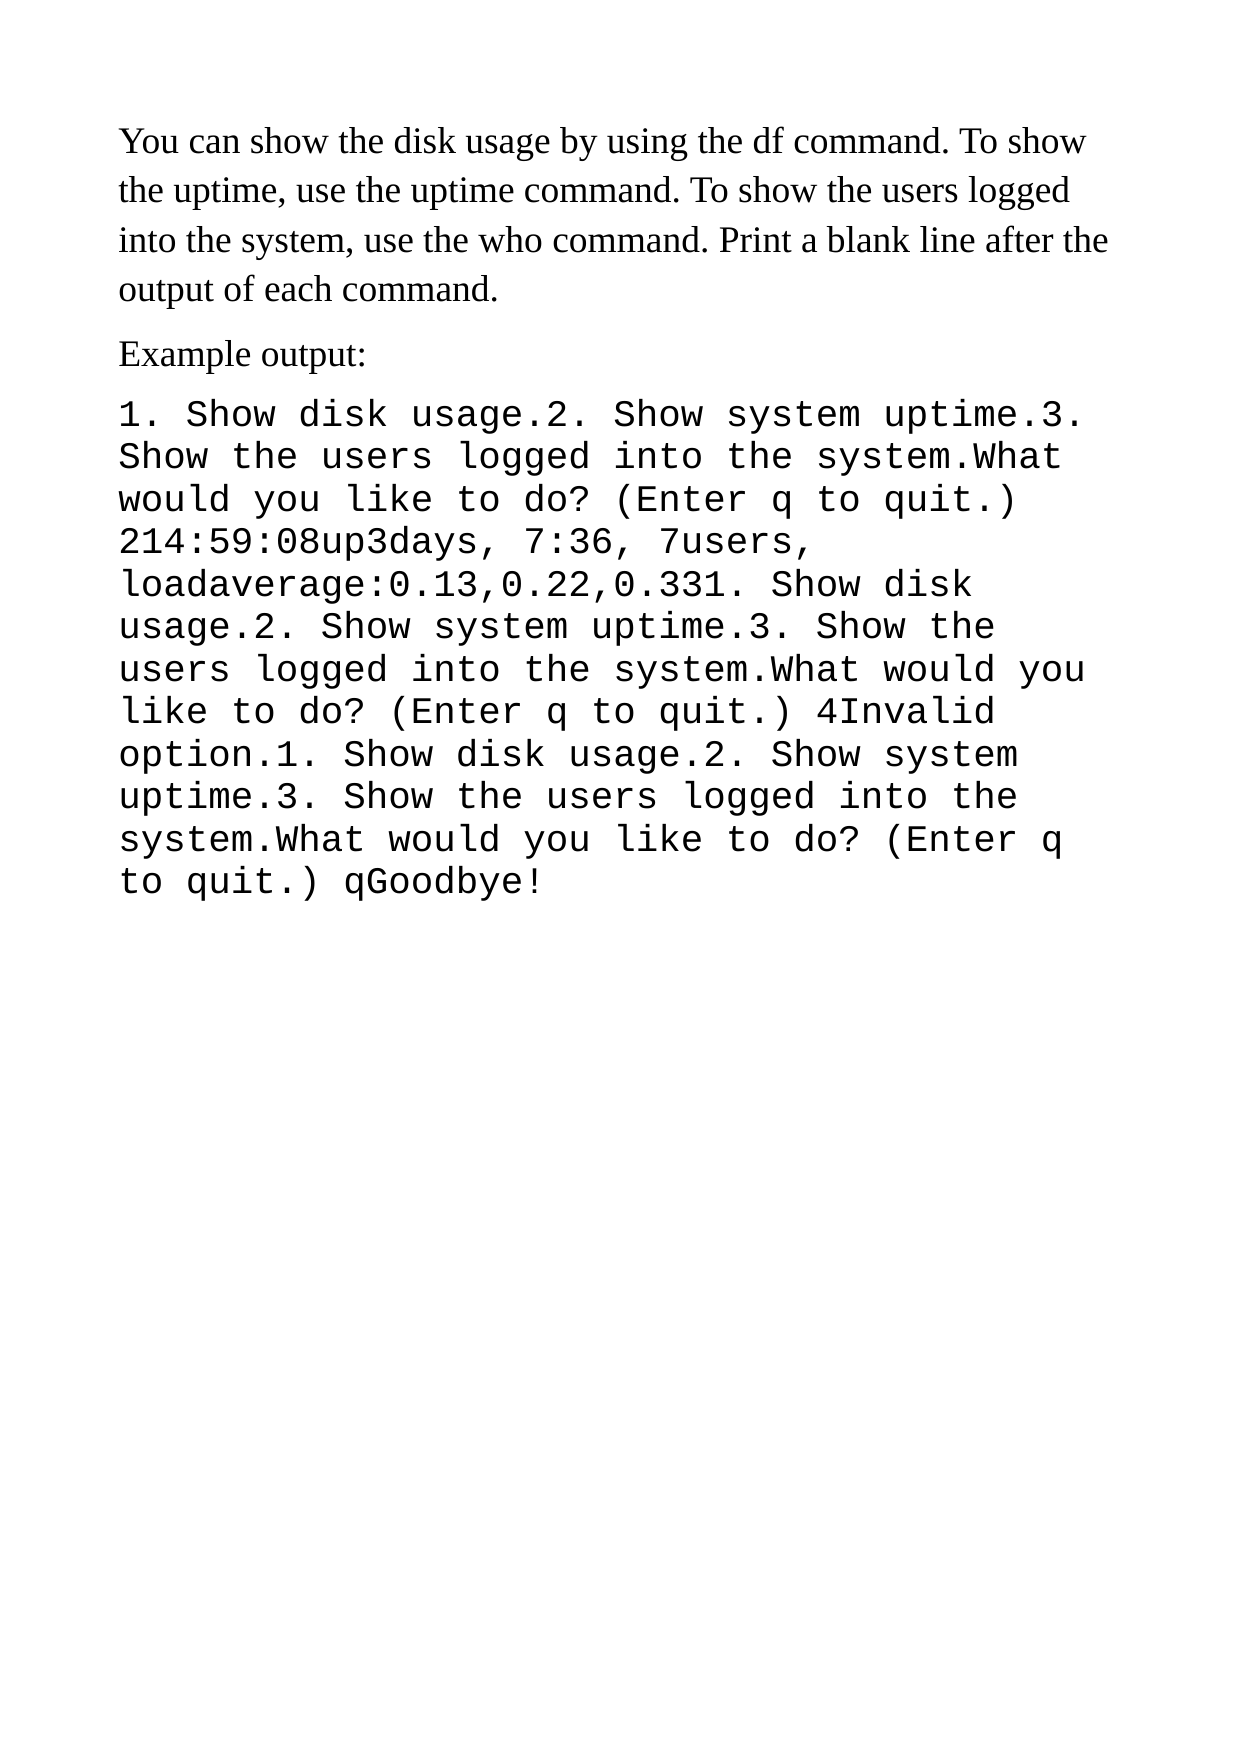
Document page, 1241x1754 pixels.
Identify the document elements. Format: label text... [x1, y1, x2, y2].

text You can show the disk usage by using the df command. To show the uptime, use the uptime command. To show the users logged into the system, use the who command. Print a blank line after the output of each command. [118, 118, 1122, 310]
text Example output: [118, 331, 1122, 374]
text 1. Show disk usage.2. Show system uptime.3. Show the users logged into the system.What would you like to do? (Enter q to quit.) 214:59:08up3days, 7:36, 7users, loadaverage:0.13,0.22,0.331. Show disk usage.2. Show system uptime.3. Show the users logged into the system.What would you like to do? (Enter q to quit.) 4Invalid option.1. Show disk usage.2. Show system uptime.3. Show the users logged into the system.What would you like to do? (Enter q to quit.) qGoodbye! [118, 395, 1122, 905]
